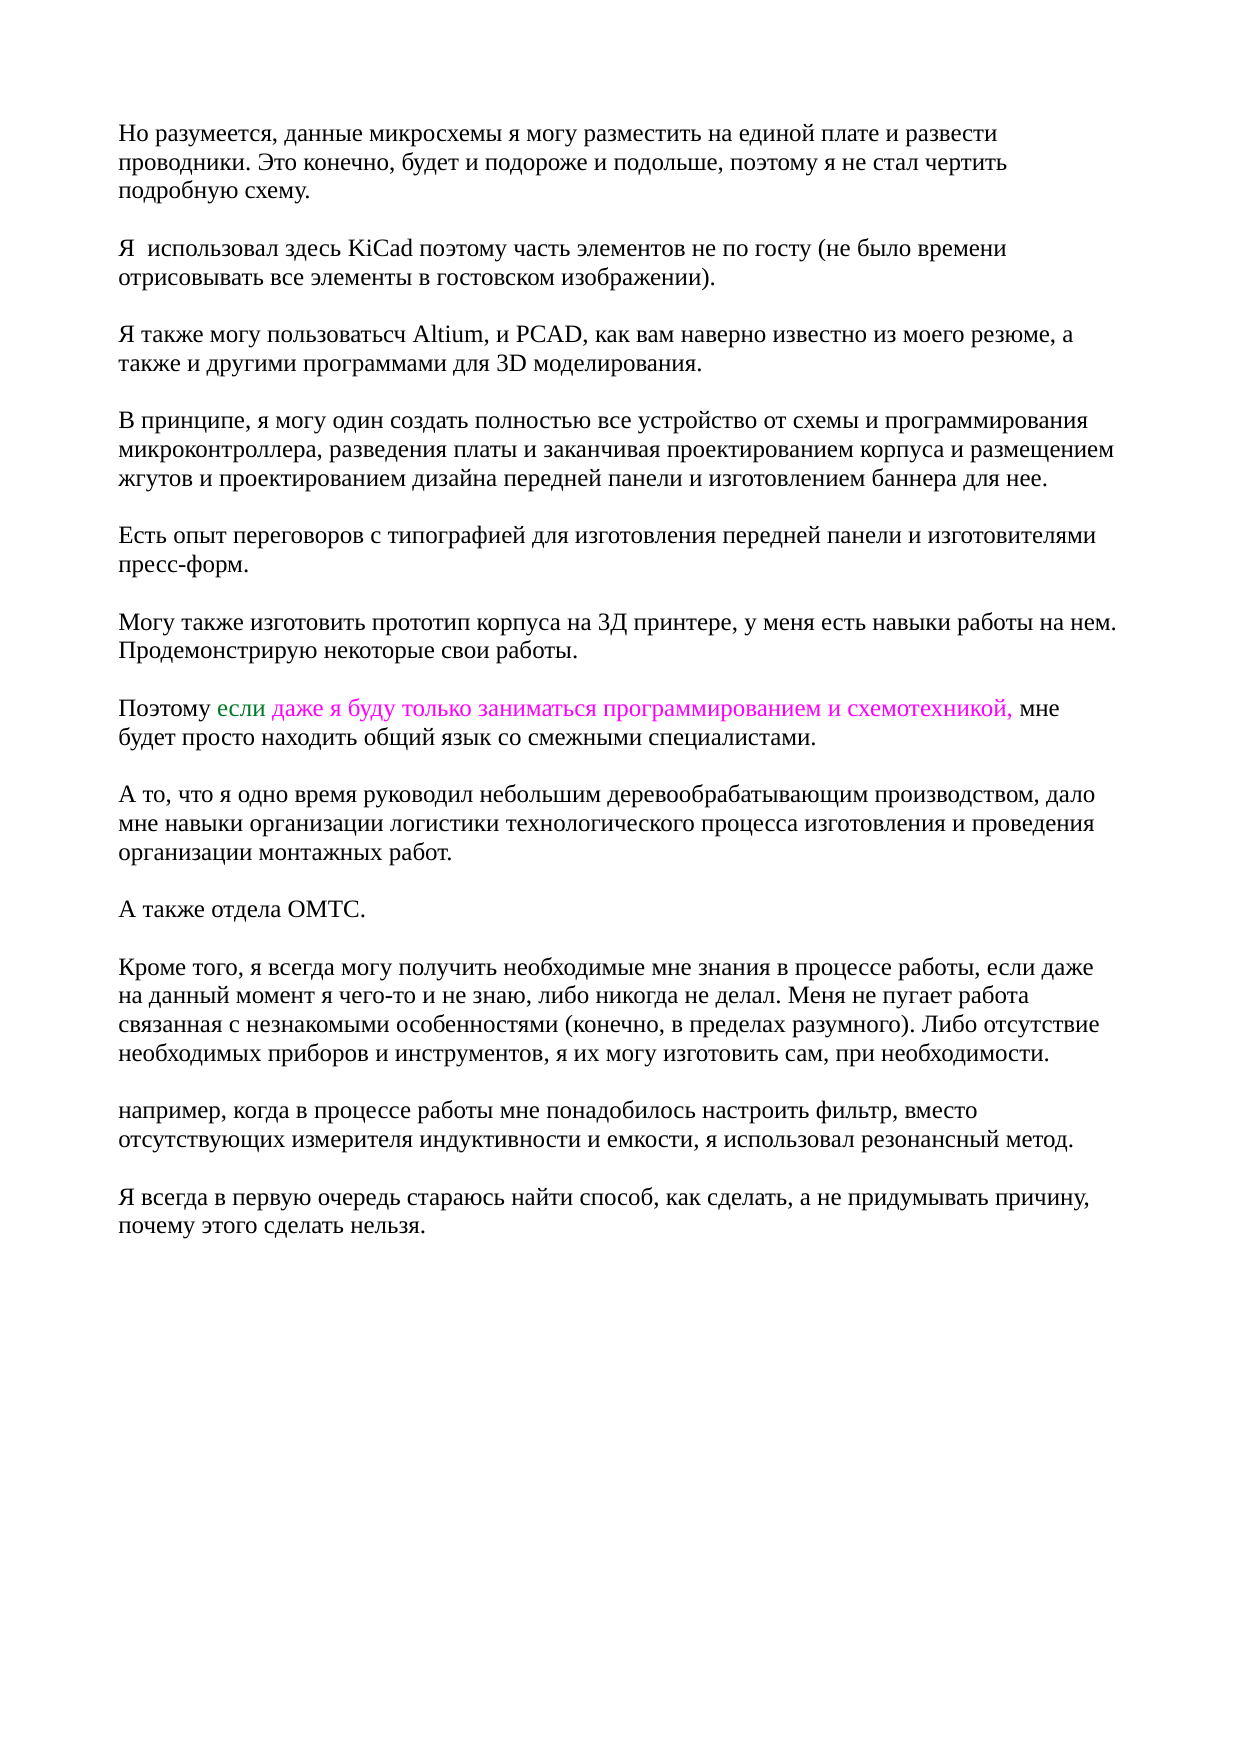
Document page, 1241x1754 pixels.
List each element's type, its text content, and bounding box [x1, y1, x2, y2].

text Могу также изготовить прототип корпуса на 3Д принтере, у меня есть навыки работы на нем. [118, 607, 1122, 636]
text А также отдела ОМТС. [118, 894, 1122, 923]
text Я использовал здесь KiCad поэтому часть элементов не по госту (не было времени отрисовывать все элементы в гостовском изображении). [118, 233, 1122, 291]
text Но разумеется, данные микросхемы я могу разместить на единой плате и развести проводники. Это конечно, будет и подороже и подольше, поэтому я не стал чертить подробную схему. [118, 118, 1122, 204]
text Поэтому если даже я буду только заниматься программированием и схемотехникой, мне будет просто находить общий язык со смежными специалистами. [118, 693, 1122, 751]
text В принципе, я могу один создать полностью все устройство от схемы и программирования микроконтроллера, разведения платы и заканчивая проектированием корпуса и размещением жгутов и проектированием дизайна передней панели и изготовлением баннера для нее. [118, 406, 1122, 492]
text А то, что я одно время руководил небольшим деревообрабатывающим производством, дало мне навыки организации логистики технологического процесса изготовления и проведения организации монтажных работ. [118, 779, 1122, 866]
text Есть опыт переговоров с типографией для изготовления передней панели и изготовителями пресс-форм. [118, 521, 1122, 578]
text Я всегда в первую очередь стараюсь найти способ, как сделать, а не придумывать причину, почему этого сделать нельзя. [118, 1182, 1122, 1239]
text Продемонстрирую некоторые свои работы. [118, 636, 1122, 664]
text Кроме того, я всегда могу получить необходимые мне знания в процессе работы, если даже на данный момент я чего-то и не знаю, либо никогда не делал. Меня не пугает работа связанная с незнакомыми особенностями (конечно, в пределах разумного). Либо отсутствие необходимых приборов и инструментов, я их могу изготовить сам, при необходимости. [118, 952, 1122, 1067]
text например, когда в процессе работы мне понадобилось настроить фильтр, вместо отсутствующих измерителя индуктивности и емкости, я использовал резонансный метод. [118, 1096, 1122, 1153]
text Я также могу пользоватьсч Аltium, и PCAD, как вам наверно известно из моего резюме, а также и другими программами для 3D моделирования. [118, 319, 1122, 377]
